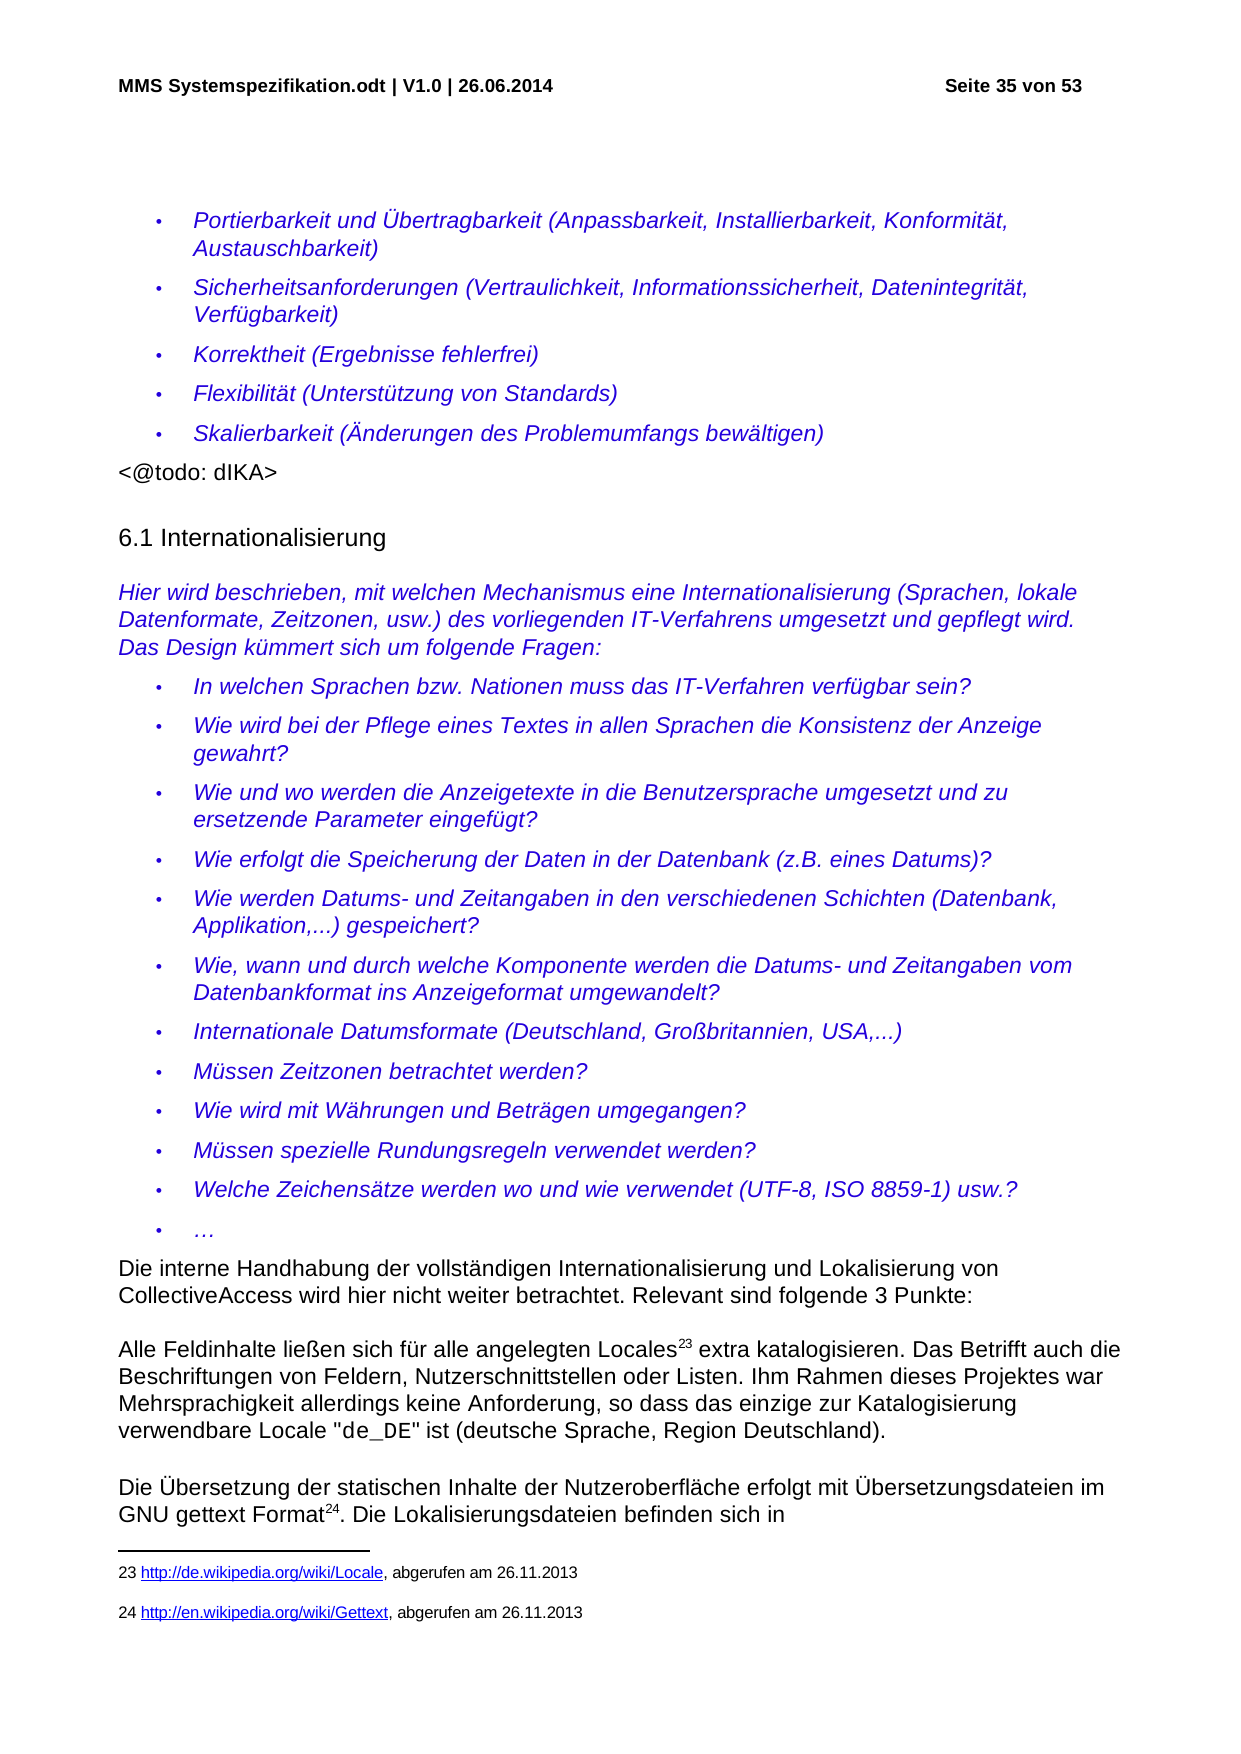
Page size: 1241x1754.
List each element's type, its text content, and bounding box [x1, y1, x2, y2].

text http://en.wikipedia.org/wiki/Gettext, abgerufen am 26.11.2013 [118, 1596, 1122, 1623]
list Portierbarkeit und Übertragbarkeit (Anpassbarkeit, Installierbarkeit, Konformität, Austauschbarkeit) [156, 207, 1122, 261]
text Die Übersetzung der statischen Inhalte der Nutzeroberfläche erfolgt mit Übersetzungsdateien im GNU gettext Format. Die Lokalisierungsdateien befinden sich in [118, 1473, 1122, 1527]
list Wie wird bei der Pflege eines Textes in allen Sprachen die Konsistenz der Anzeige gewahrt? [156, 712, 1122, 766]
list Welche Zeichensätze werden wo und wie verwendet (UTF-8, ISO 8859-1) usw.? [156, 1175, 1122, 1202]
list Wie wird mit Währungen und Beträgen umgegangen? [156, 1096, 1122, 1123]
text http://de.wikipedia.org/wiki/Locale, abgerufen am 26.11.2013 [118, 1557, 1122, 1584]
list Sicherheitsanforderungen (Vertraulichkeit, Informationssicherheit, Datenintegrität, Verfügbarkeit) [156, 273, 1122, 327]
list Wie erfolgt die Speicherung der Daten in der Datenbank (z.B. eines Datums)? [156, 845, 1122, 872]
subtitle Internationalisierung [43, 525, 1122, 552]
text <@todo: dIKA> [118, 458, 1122, 485]
text Hier wird beschrieben, mit welchen Mechanismus eine Internationalisierung (Sprachen, lokale Datenformate, Zeitzonen, usw.) des vorliegenden IT-Verfahrens umgesetzt und gepflegt wird. Das Design kümmert sich um folgende Fragen: [118, 579, 1122, 660]
text Die interne Handhabung der vollständigen Internationalisierung und Lokalisierung von CollectiveAccess wird hier nicht weiter betrachtet. Relevant sind folgende 3 Punkte: [118, 1254, 1122, 1308]
list … [156, 1215, 1122, 1242]
list Wie werden Datums- und Zeitangaben in den verschiedenen Schichten (Datenbank, Applikation,...) gespeichert? [156, 884, 1122, 938]
list Müssen Zeitzonen betrachtet werden? [156, 1057, 1122, 1084]
list Wie und wo werden die Anzeigetexte in die Benutzersprache umgesetzt und zu ersetzende Parameter eingefügt? [156, 778, 1122, 832]
list In welchen Sprachen bzw. Nationen muss das IT-Verfahren verfügbar sein? [156, 672, 1122, 699]
list Flexibilität (Unterstützung von Standards) [156, 379, 1122, 406]
list Wie, wann und durch welche Komponente werden die Datums- und Zeitangaben vom Datenbankformat ins Anzeigeformat umgewandelt? [156, 951, 1122, 1005]
list Internationale Datumsformate (Deutschland, Großbritannien, USA,...) [156, 1017, 1122, 1044]
text Alle Feldinhalte ließen sich für alle angelegten Locales extra katalogisieren. Das Betrifft auch die Beschriftungen von Feldern, Nutzerschnittstellen oder Listen. Ihm Rahmen dieses Projektes war Mehrsprachigkeit allerdings keine Anforderung, so dass das einzige zur Katalogisierung verwendbare Locale "de_DE" ist (deutsche Sprache, Region Deutschland). [118, 1336, 1122, 1446]
list Skalierbarkeit (Änderungen des Problemumfangs bewältigen) [156, 419, 1122, 446]
list Korrektheit (Ergebnisse fehlerfrei) [156, 340, 1122, 367]
list Müssen spezielle Rundungsregeln verwendet werden? [156, 1136, 1122, 1163]
